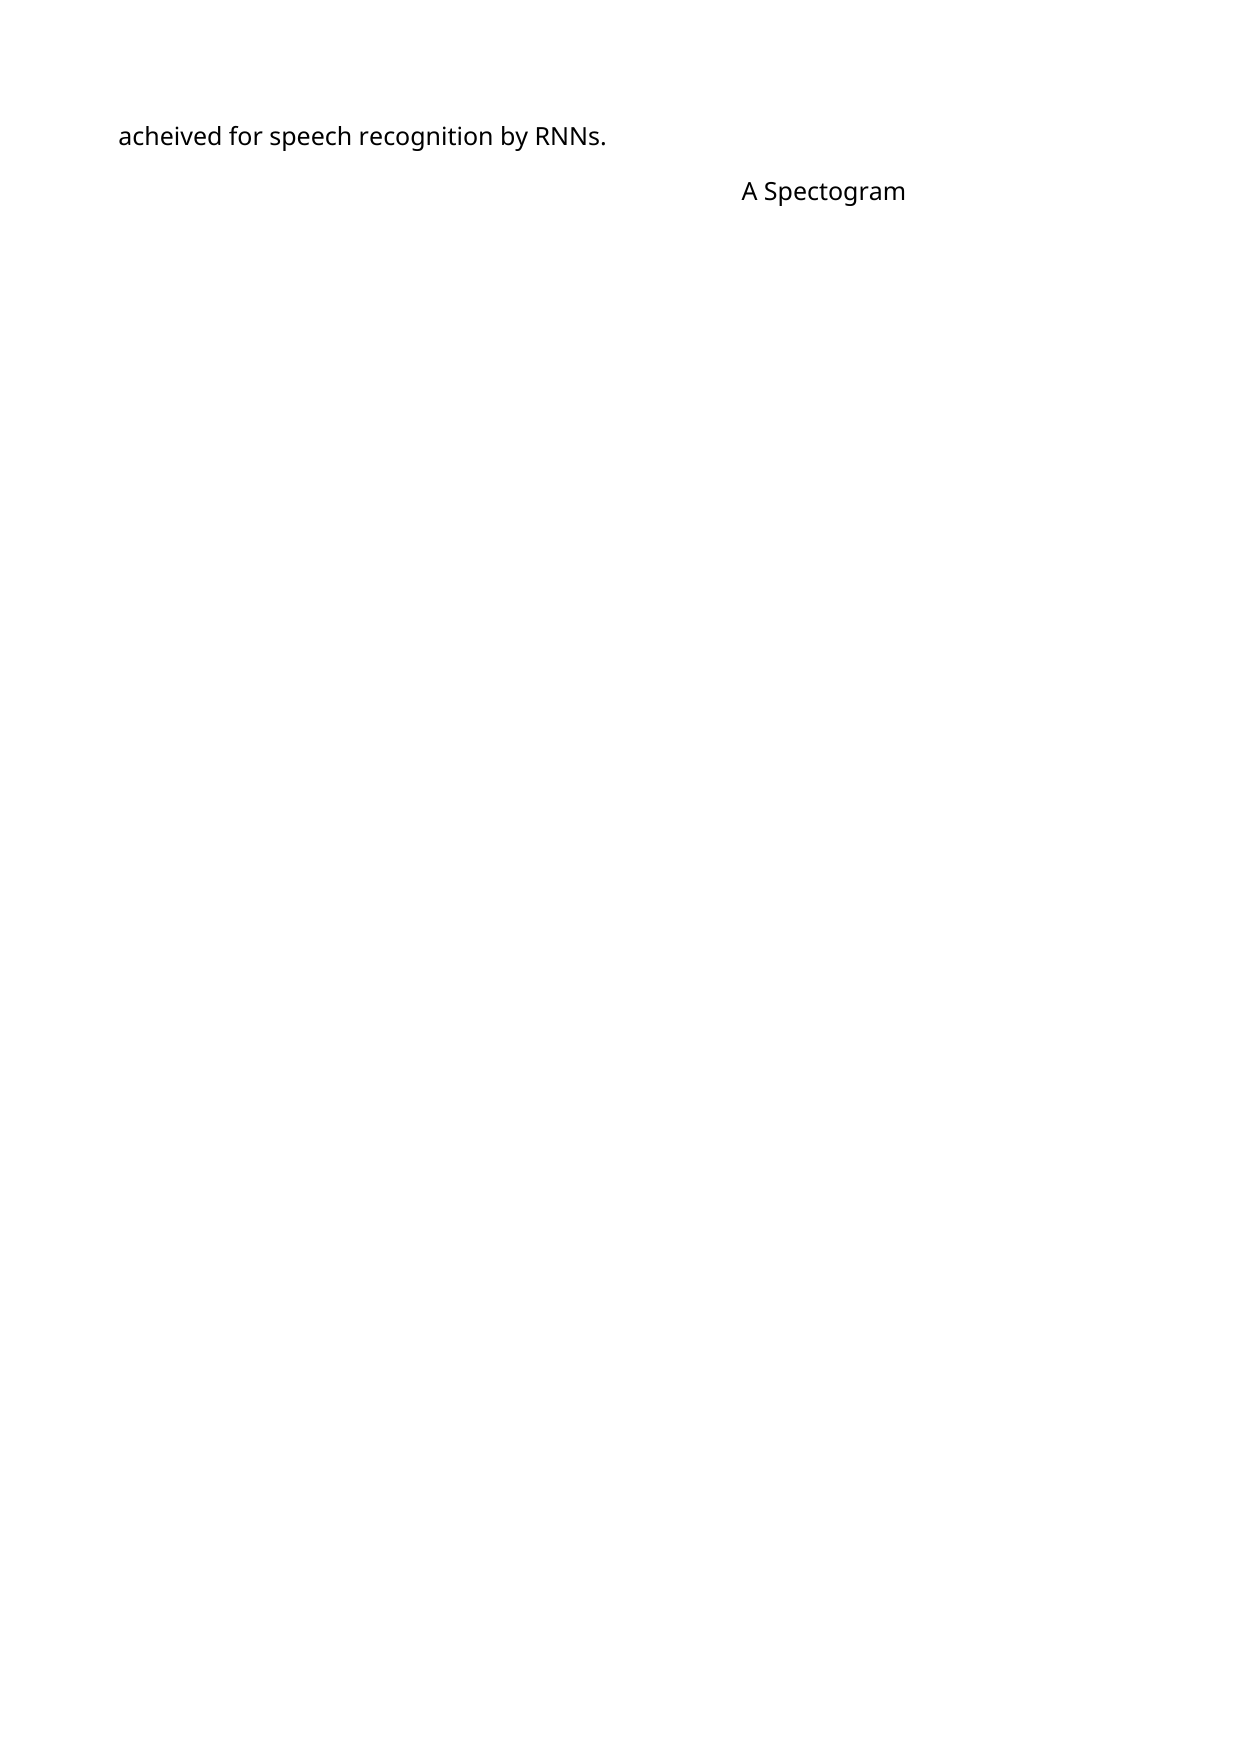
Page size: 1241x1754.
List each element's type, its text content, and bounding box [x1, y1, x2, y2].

text acheived for speech recognition by RNNs. [118, 118, 1122, 152]
text A Spectogram [118, 173, 1122, 208]
